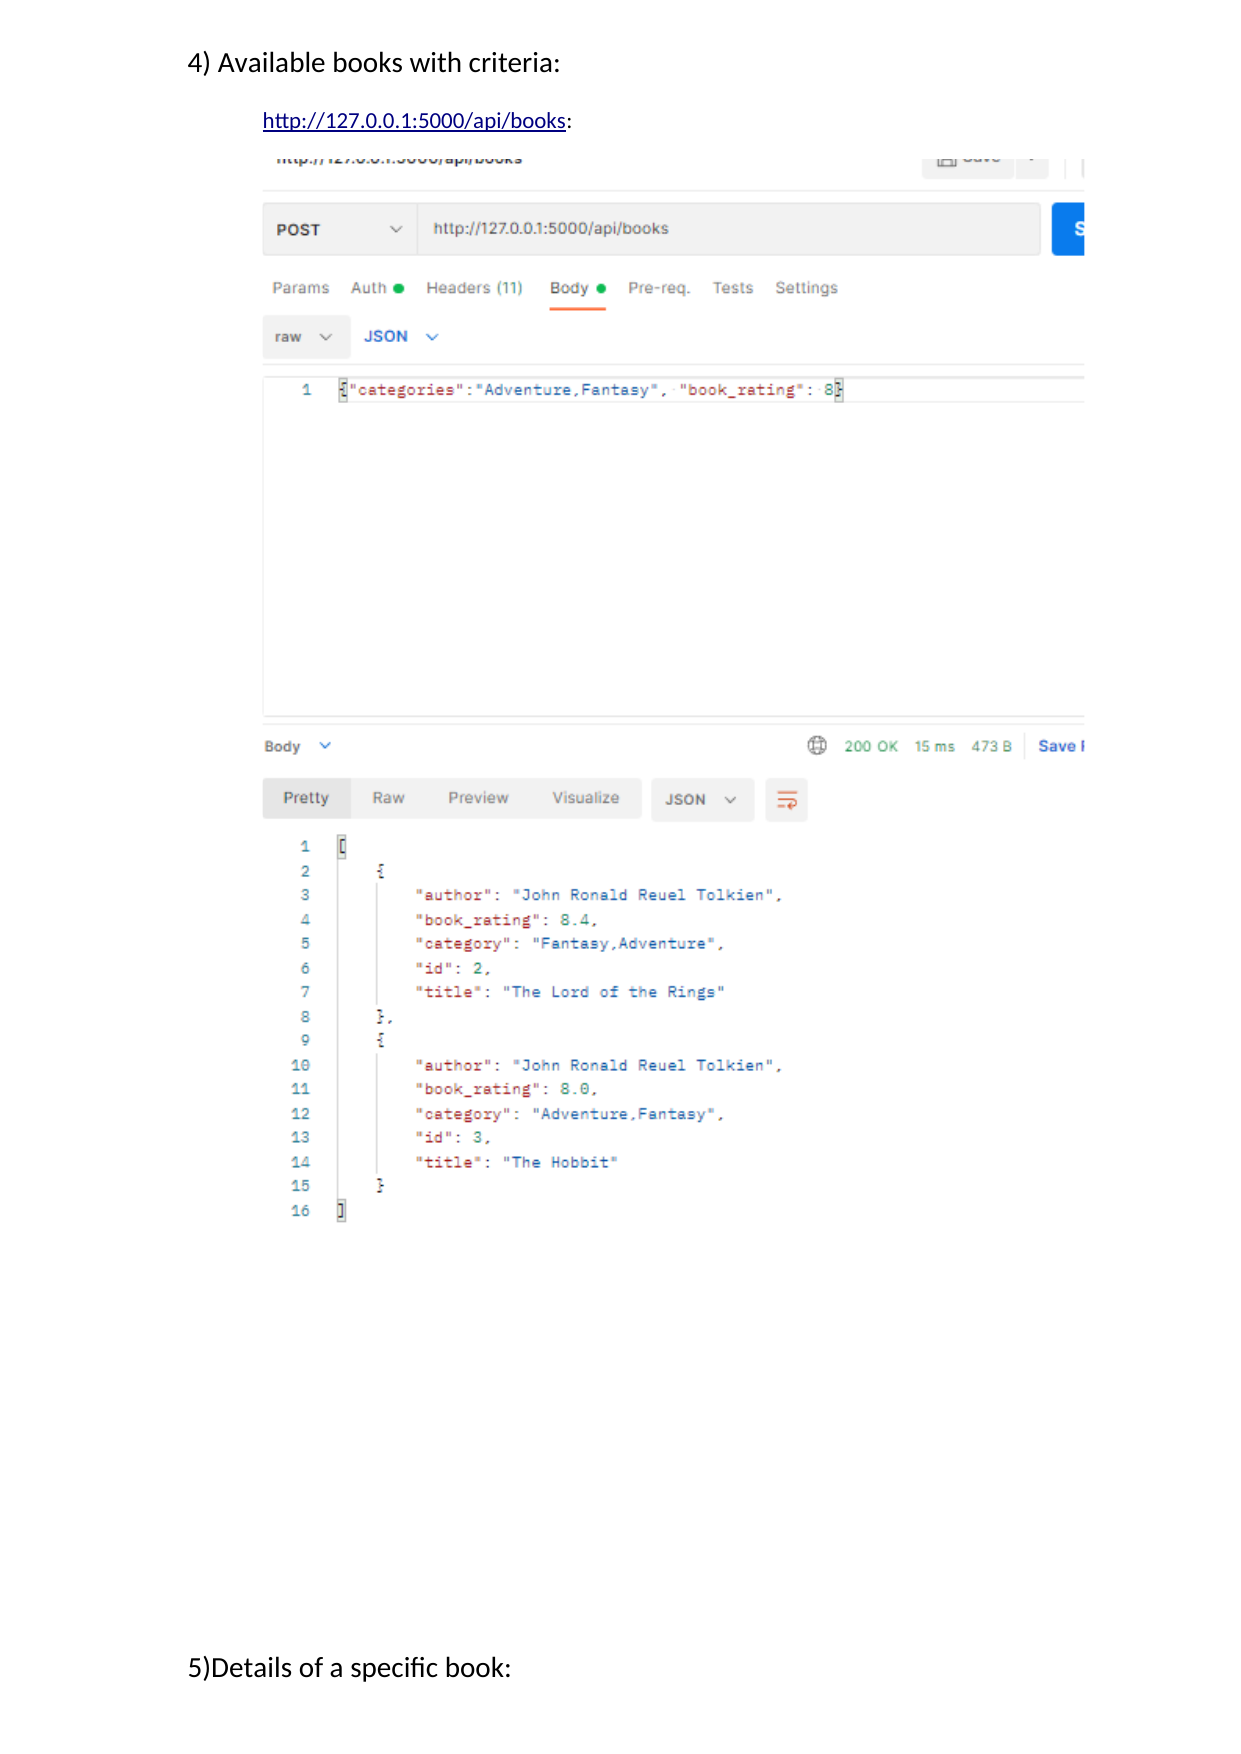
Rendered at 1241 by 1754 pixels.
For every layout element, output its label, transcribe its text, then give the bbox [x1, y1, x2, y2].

text 5)Details of a specific book: [187, 1649, 1053, 1685]
text 4) Available books with criteria: [187, 44, 1053, 80]
text http://127.0.0.1:5000/api/books: [187, 106, 1053, 134]
